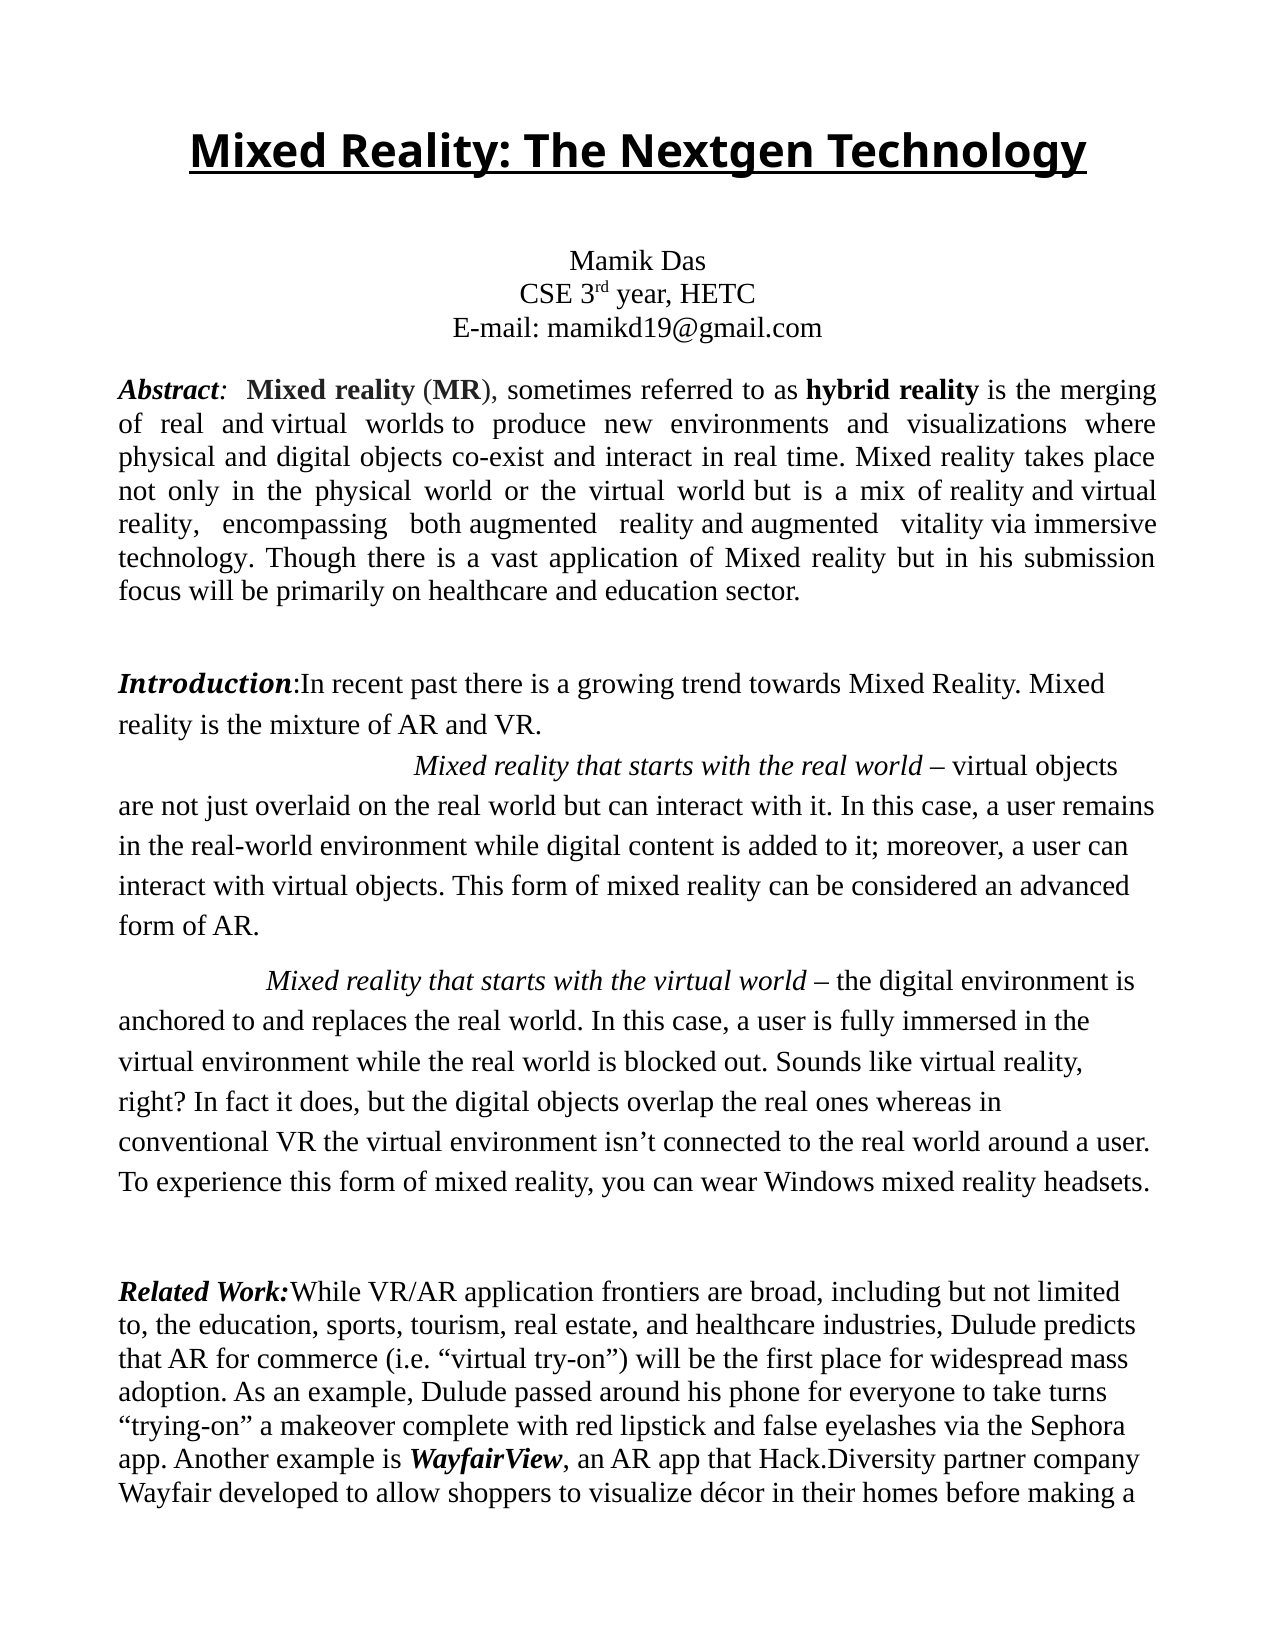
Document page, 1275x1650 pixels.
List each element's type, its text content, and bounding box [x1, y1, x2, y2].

text Mixed Reality: The Nextgen Technology [118, 118, 1157, 181]
text Introduction:In recent past there is a growing trend towards Mixed Reality. Mixed reality is the mixture of AR and VR. Mixed reality that starts with the real world – virtual objects are not just overlaid on the real world but can interact with it. In this case, a user remains in the real-world environment while digital content is added to it; moreover, a user can interact with virtual objects. This form of mixed reality can be considered an advanced form of AR. [118, 664, 1157, 942]
text Mixed reality that starts with the virtual world – the digital environment is anchored to and replaces the real world. In this case, a user is fully immersed in the virtual environment while the real world is blocked out. Sounds like virtual reality, right? In fact it does, but the digital objects overlap the real ones whereas in conventional VR the virtual environment isn’t connected to the real world around a user. To experience this form of mixed reality, you can wear Windows mixed reality headsets. [118, 963, 1157, 1198]
text CSE 3rd year, HETC [118, 276, 1157, 310]
text Mamik Das [118, 243, 1157, 276]
text Abstract: Mixed reality (MR), sometimes referred to as hybrid reality is the merging of real and virtual worlds to produce new environments and visualizations where physical and digital objects co-exist and interact in real time. Mixed reality takes place not only in the physical world or the virtual world but is a mix of reality and virtual reality, encompassing both augmented reality and augmented vitality via immersive technology. Though there is a vast application of Mixed reality but in his submission focus will be primarily on healthcare and education sector. [118, 372, 1157, 607]
text Related Work:While VR/AR application frontiers are broad, including but not limited to, the education, sports, tourism, real estate, and healthcare industries, Dulude predicts that AR for commerce (i.e. “virtual try-on”) will be the first place for widespread mass adoption. As an example, Dulude passed around his phone for everyone to take turns “trying-on” a makeover complete with red lipstick and false eyelashes via the Sephora app. Another example is WayfairView, an AR app that Hack.Diversity partner company Wayfair developed to allow shoppers to visualize décor in their homes before making a [118, 1274, 1157, 1509]
text E-mail: mamikd19@gmail.com [118, 310, 1157, 343]
